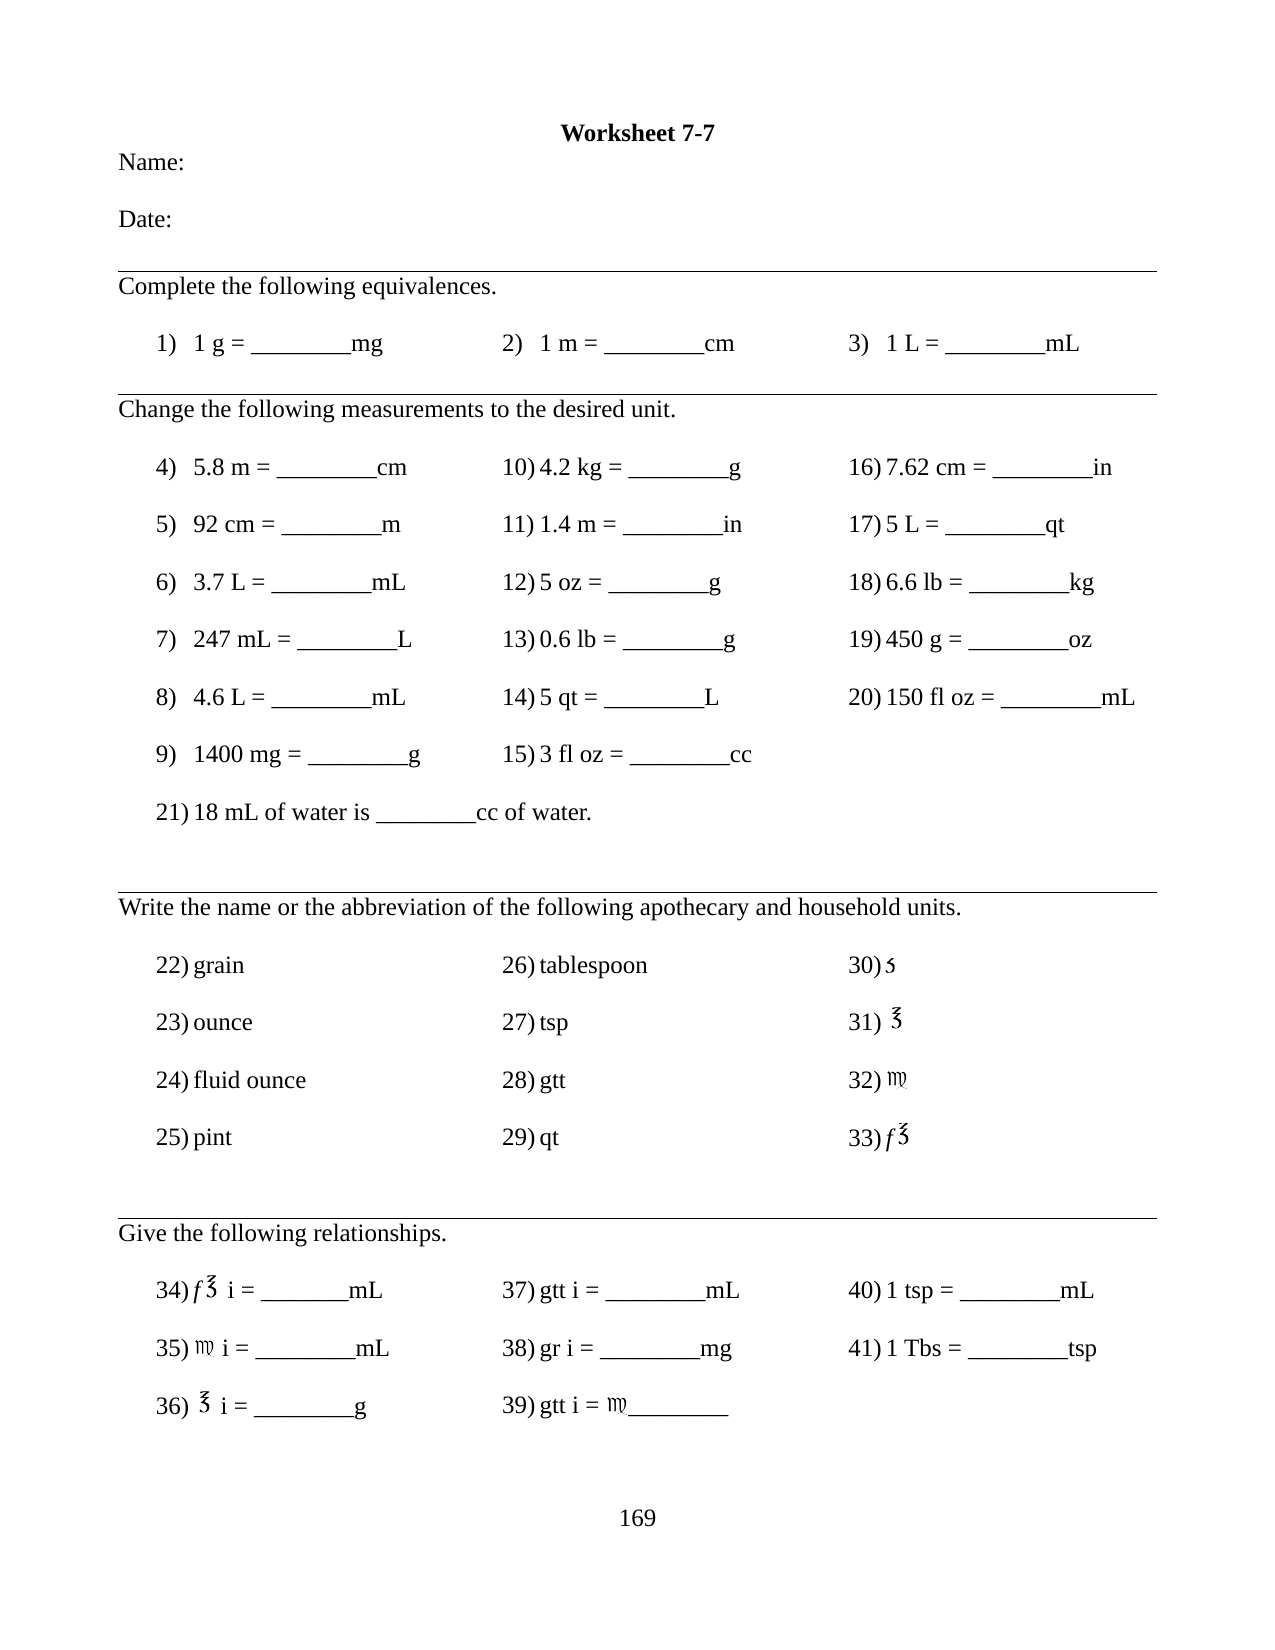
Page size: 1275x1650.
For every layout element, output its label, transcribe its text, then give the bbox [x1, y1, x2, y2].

list f i = _______mL [156, 1276, 464, 1304]
list 5 L = ________qt [848, 509, 1157, 538]
picture [885, 1007, 907, 1033]
list gtt [502, 1065, 811, 1093]
list 1 tsp = ________mL [848, 1276, 1157, 1304]
list 450 g = ________oz [848, 624, 1157, 653]
list 5 qt = ________L [502, 682, 811, 711]
list gtt i = ________ [628, 1391, 811, 1420]
picture [193, 1391, 215, 1417]
list 3.7 L = ________mL [156, 567, 464, 596]
list 0.6 lb = ________g [502, 624, 811, 653]
text Write the name or the abbreviation of the following apothecary and household units. [118, 893, 1157, 921]
list 4.2 kg = ________g [502, 452, 811, 481]
list 5 oz = ________g [502, 567, 811, 596]
text Worksheet 7-7 [118, 118, 1157, 147]
list 7.62 cm = ________in [848, 452, 1157, 481]
list f [848, 1123, 1157, 1152]
picture [605, 1391, 628, 1421]
list gtt i = ________ [502, 1391, 605, 1420]
list i = ________g [156, 1391, 464, 1420]
list 247 mL = ________L [156, 624, 464, 653]
list pint [156, 1122, 464, 1151]
list 150 fl oz = ________mL [848, 682, 1157, 711]
picture [885, 1065, 909, 1095]
text Complete the following equivalences. [118, 272, 1157, 299]
picture [200, 1275, 222, 1302]
list 1 m = ________cm [502, 328, 811, 357]
list 4.6 L = ________mL [156, 682, 464, 711]
list 6.6 lb = ________kg [848, 567, 1157, 596]
list 3 fl oz = ________cc [502, 739, 811, 768]
list 1 Tbs = ________tsp [848, 1333, 1157, 1362]
list 1 L = ________mL [848, 328, 1157, 357]
list 1400 mg = ________g [156, 739, 464, 768]
list gtt i = ________mL [502, 1276, 811, 1304]
list gr i = ________mg [502, 1333, 811, 1362]
list tablespoon [502, 950, 811, 978]
list 1.4 m = ________in [502, 509, 811, 538]
list ounce [156, 1007, 464, 1036]
list 18 mL of water is ________cc of water. [156, 797, 1157, 826]
picture [885, 958, 895, 973]
list tsp [502, 1007, 811, 1036]
picture [892, 1123, 914, 1149]
list 5.8 m = ________cm [156, 452, 464, 481]
list qt [502, 1122, 811, 1151]
text Date: [118, 204, 1157, 233]
picture [193, 1334, 216, 1363]
list 92 cm = ________m [156, 509, 464, 538]
text Give the following relationships. [118, 1219, 1157, 1247]
text Name: [118, 147, 1157, 176]
list 1 g = ________mg [156, 328, 464, 357]
text Change the following measurements to the desired unit. [118, 395, 1157, 423]
list grain [156, 950, 464, 978]
list fluid ounce [156, 1065, 464, 1093]
list i = ________mL [156, 1333, 464, 1363]
